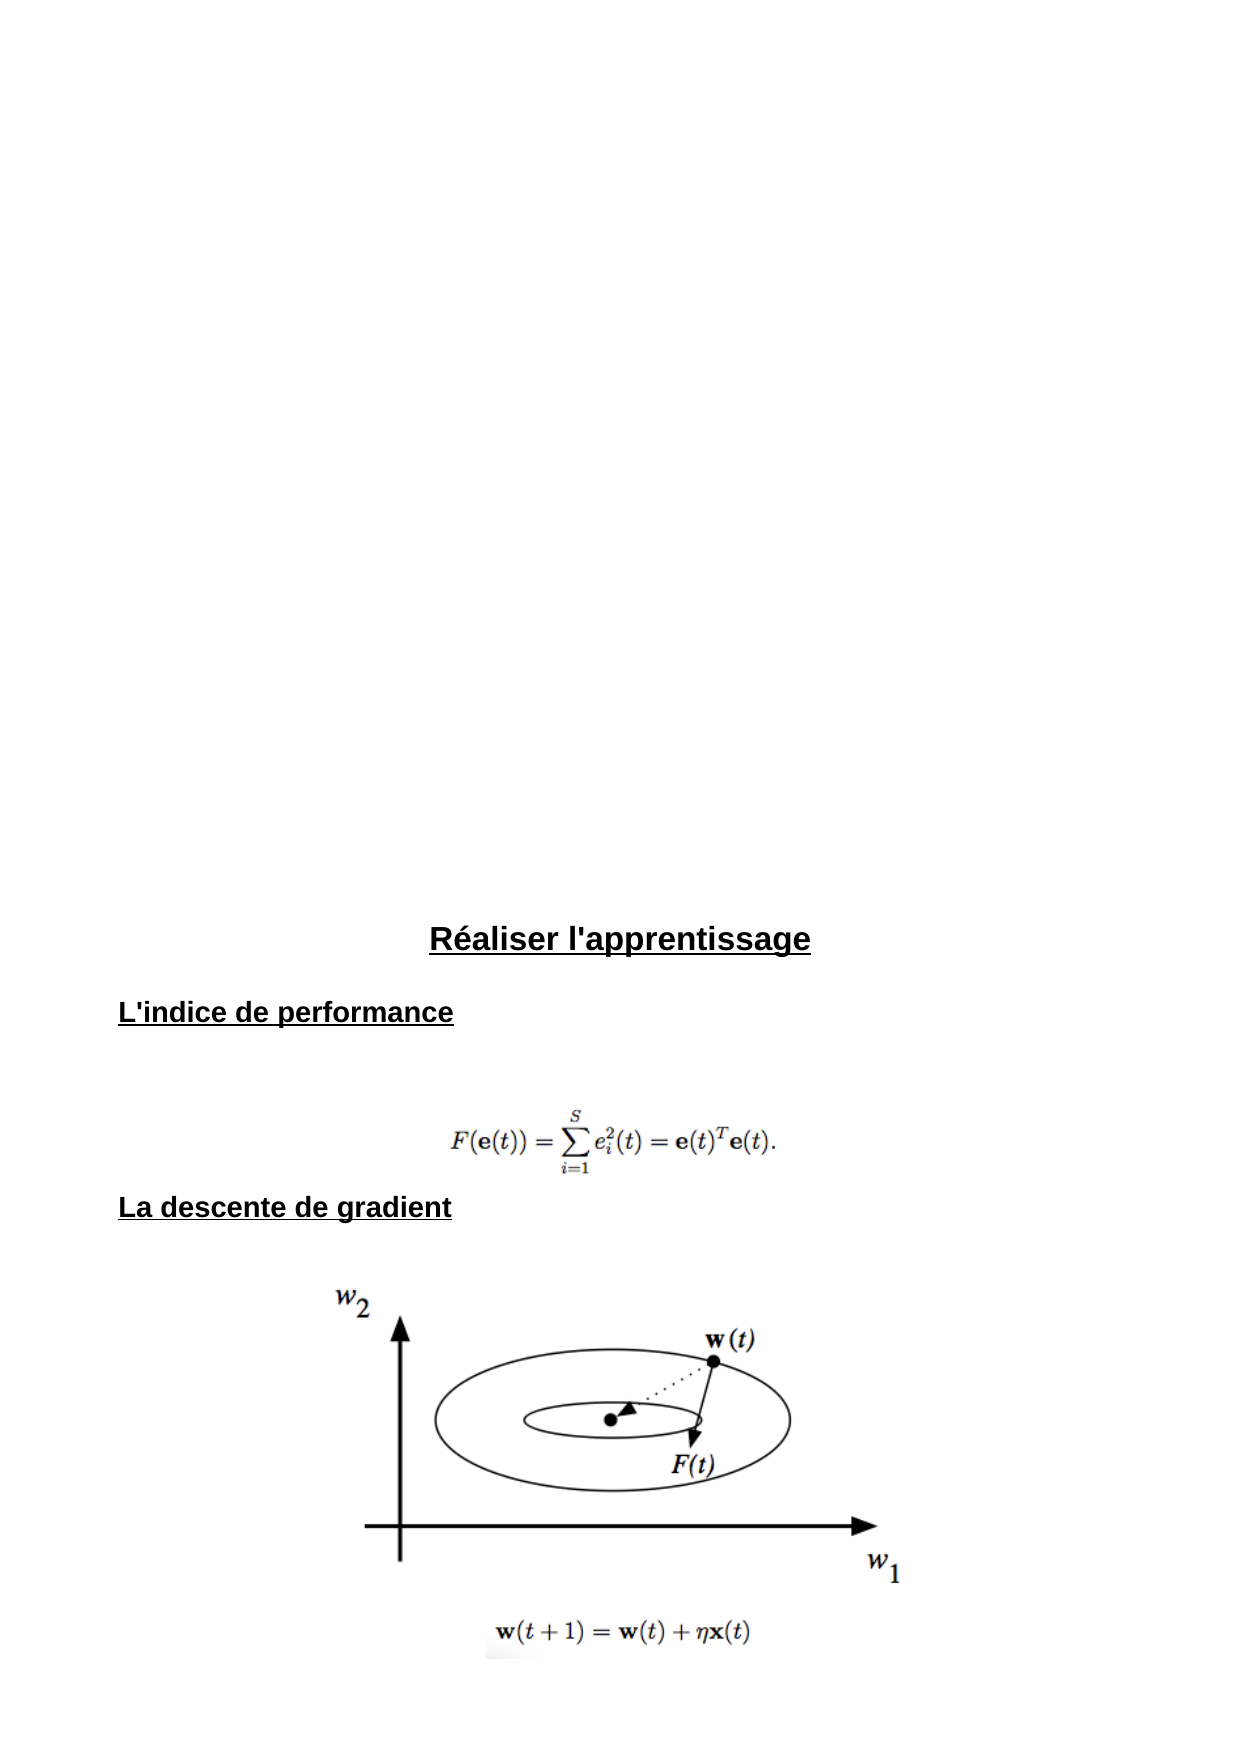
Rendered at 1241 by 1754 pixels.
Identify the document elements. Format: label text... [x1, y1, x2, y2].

picture [485, 1606, 753, 1659]
picture [435, 1096, 805, 1189]
picture [277, 1251, 963, 1604]
subtitle Réaliser l'apprentissage [118, 919, 1122, 958]
subtitle La descente de gradient [118, 1095, 1122, 1223]
subtitle L'indice de performance [118, 995, 1122, 1029]
